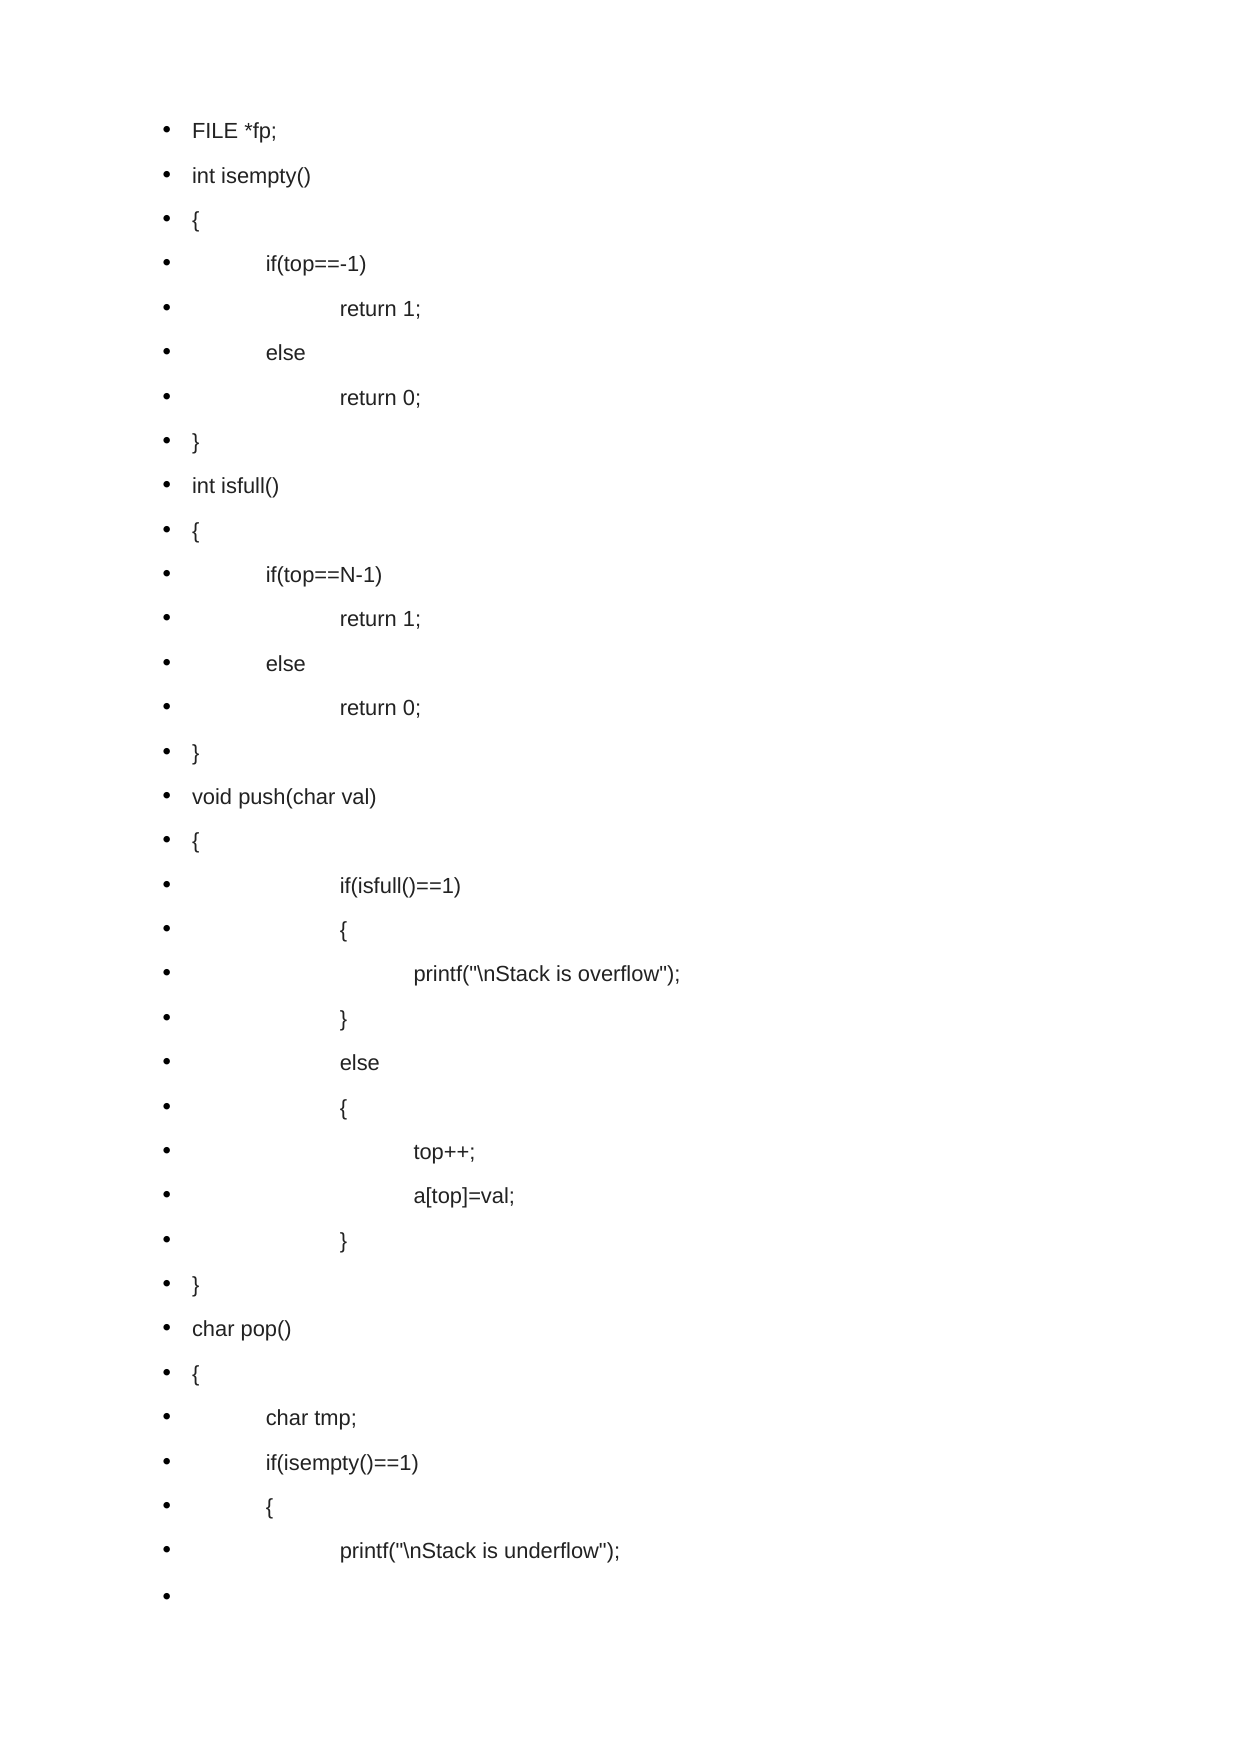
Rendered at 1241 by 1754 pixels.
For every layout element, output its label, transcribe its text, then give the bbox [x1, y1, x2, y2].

list } [162, 429, 1122, 455]
list void push(char val) [162, 784, 1122, 810]
list } [162, 739, 1122, 765]
list if(isfull()==1) [162, 872, 1122, 898]
list char pop() [162, 1316, 1122, 1342]
list } [162, 1272, 1122, 1298]
list top++; [162, 1139, 1122, 1165]
list else [162, 651, 1122, 677]
list printf("\nStack is underflow"); [162, 1538, 1122, 1564]
list } [162, 1227, 1122, 1253]
list { [162, 207, 1122, 233]
list } [162, 1006, 1122, 1032]
list return 0; [162, 384, 1122, 410]
list else [162, 340, 1122, 366]
list { [162, 517, 1122, 543]
list { [162, 828, 1122, 854]
list { [162, 917, 1122, 943]
list int isempty() [162, 162, 1122, 188]
list if(top==-1) [162, 251, 1122, 277]
list char tmp; [162, 1405, 1122, 1431]
list return 0; [162, 695, 1122, 721]
list printf("\nStack is overflow"); [162, 961, 1122, 987]
list return 1; [162, 296, 1122, 322]
list else [162, 1050, 1122, 1076]
list { [162, 1361, 1122, 1387]
list int isfull() [162, 473, 1122, 499]
list if(isempty()==1) [162, 1449, 1122, 1475]
list if(top==N-1) [162, 562, 1122, 588]
list FILE *fp; [162, 118, 1122, 144]
list { [162, 1094, 1122, 1120]
list a[top]=val; [162, 1183, 1122, 1209]
list { [162, 1494, 1122, 1520]
list return 1; [162, 606, 1122, 632]
